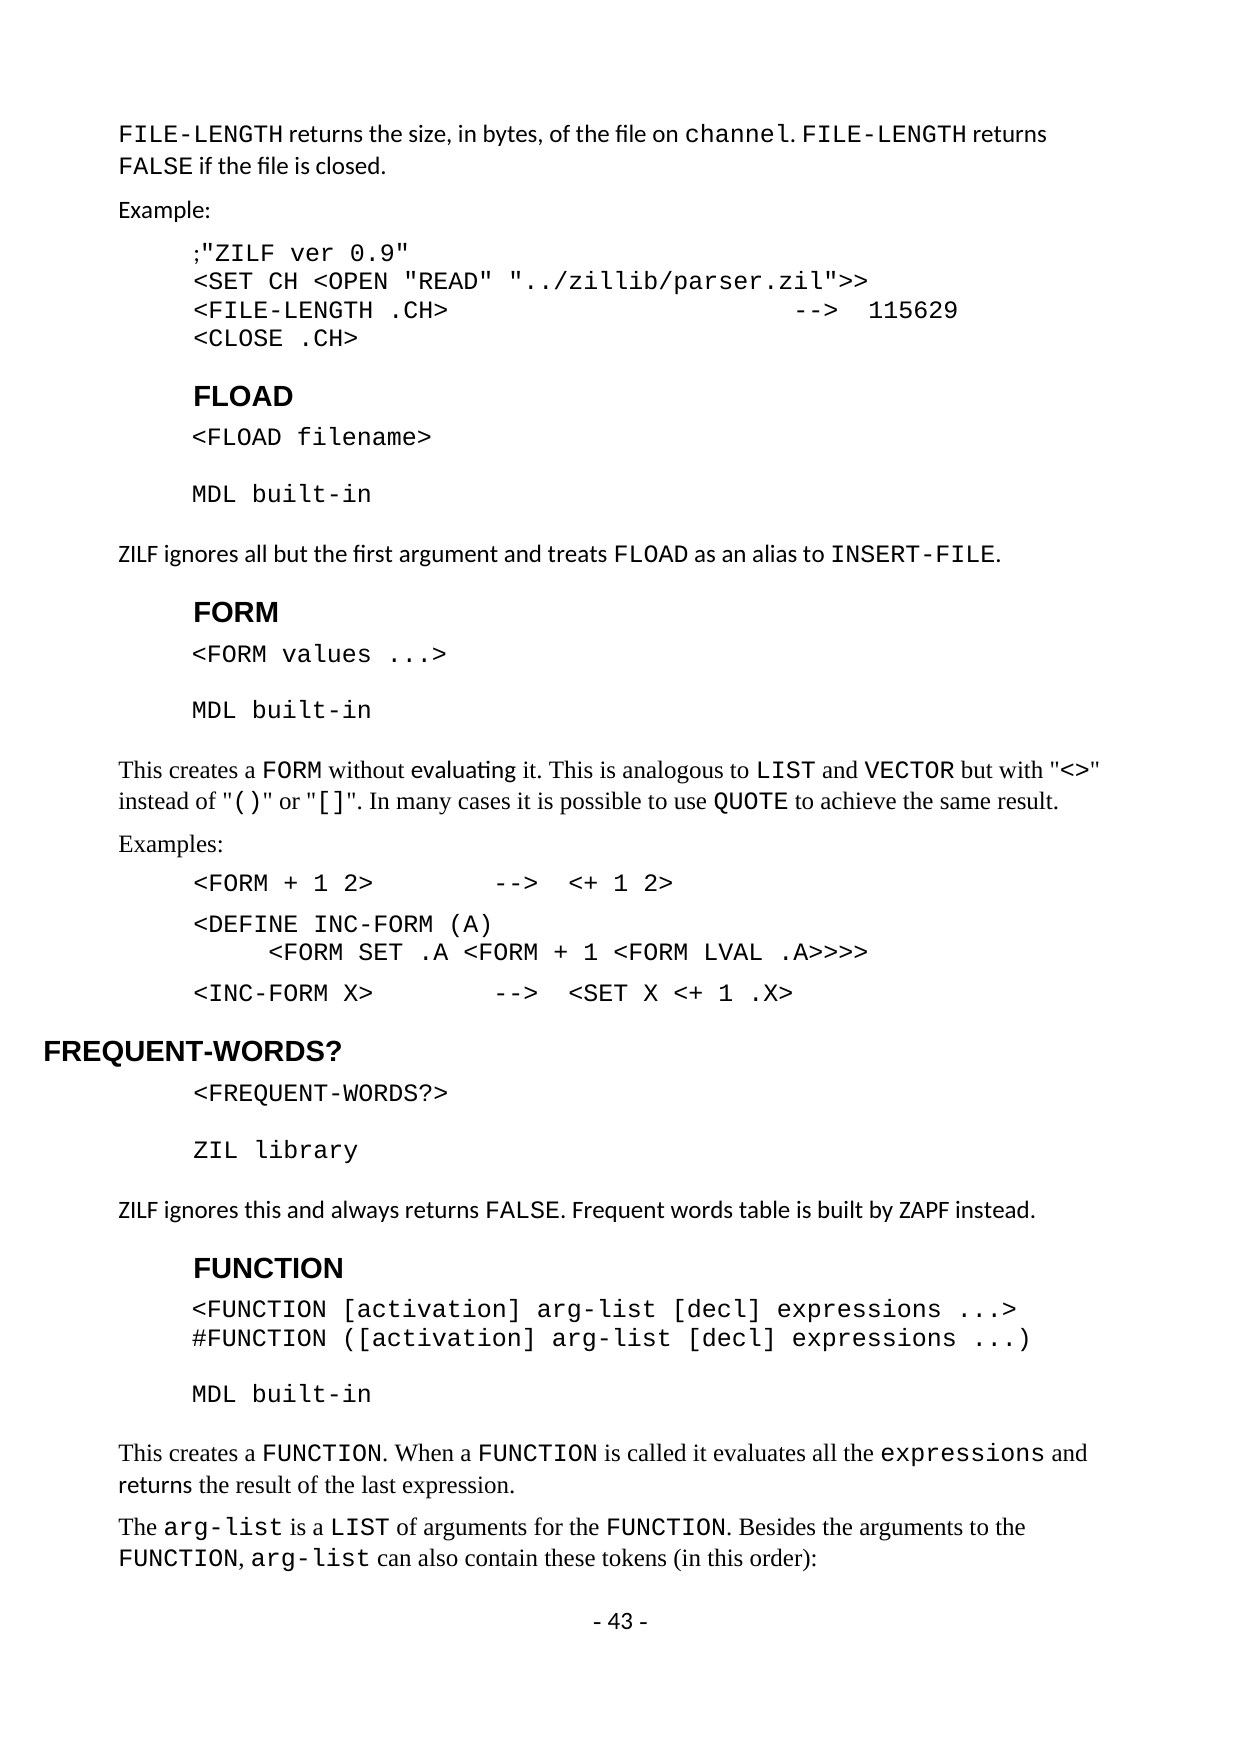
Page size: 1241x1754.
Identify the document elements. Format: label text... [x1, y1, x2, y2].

text ZILF ignores all but the first argument and treats FLOAD as an alias to INSERT-FILE. [118, 538, 1122, 570]
text <FUNCTION [activation] arg-list [decl] expressions ...> [192, 1297, 1122, 1325]
text The arg-list is a LIST of arguments for the FUNCTION. Besides the arguments to the FUNCTION, arg-list can also contain these tokens (in this order): [118, 1512, 1122, 1574]
text This creates a FORM without evaluating it. This is analogous to LIST and VECTOR but with "<>" instead of "()" or "[]". In many cases it is possible to use QUOTE to achieve the same result. [118, 754, 1122, 817]
list ZIL library [118, 1137, 1122, 1166]
text <FORM + 1 2> --> <+ 1 2> [118, 871, 1122, 899]
text <FORM values ...> [192, 641, 1122, 669]
subtitle FREQUENT-WORDS? [43, 1034, 1122, 1068]
text MDL built-in [192, 698, 1122, 726]
text This creates a FUNCTION. When a FUNCTION is called it evaluates all the expressions and returns the result of the last expression. [118, 1438, 1122, 1500]
text <FLOAD filename> [192, 425, 1122, 453]
text Example: [118, 194, 1122, 225]
subtitle FLOAD [118, 379, 1122, 412]
list <FREQUENT-WORDS?> [118, 1080, 1122, 1108]
subtitle FUNCTION [118, 1251, 1122, 1284]
text <DEFINE INC-FORM (A) <FORM SET .A <FORM + 1 <FORM LVAL .A>>>> [118, 912, 1122, 968]
text FILE-LENGTH returns the size, in bytes, of the file on channel. FILE-LENGTH returns FALSE if the file is closed. [118, 118, 1122, 182]
text MDL built-in [192, 1382, 1122, 1410]
text ZILF ignores this and always returns FALSE. Frequent words table is built by ZAPF instead. [118, 1194, 1122, 1226]
text Examples: [118, 829, 1122, 858]
text <INC-FORM X> --> <SET X <+ 1 .X> [118, 981, 1122, 1009]
text MDL built-in [192, 482, 1122, 510]
subtitle FORM [118, 595, 1122, 629]
text ;"ZILF ver 0.9" <SET CH <OPEN "READ" "../zillib/parser.zil">> <FILE-LENGTH .CH> --> 115629 <CLOSE .CH> [118, 237, 1122, 354]
text #FUNCTION ([activation] arg-list [decl] expressions ...) [192, 1325, 1122, 1353]
